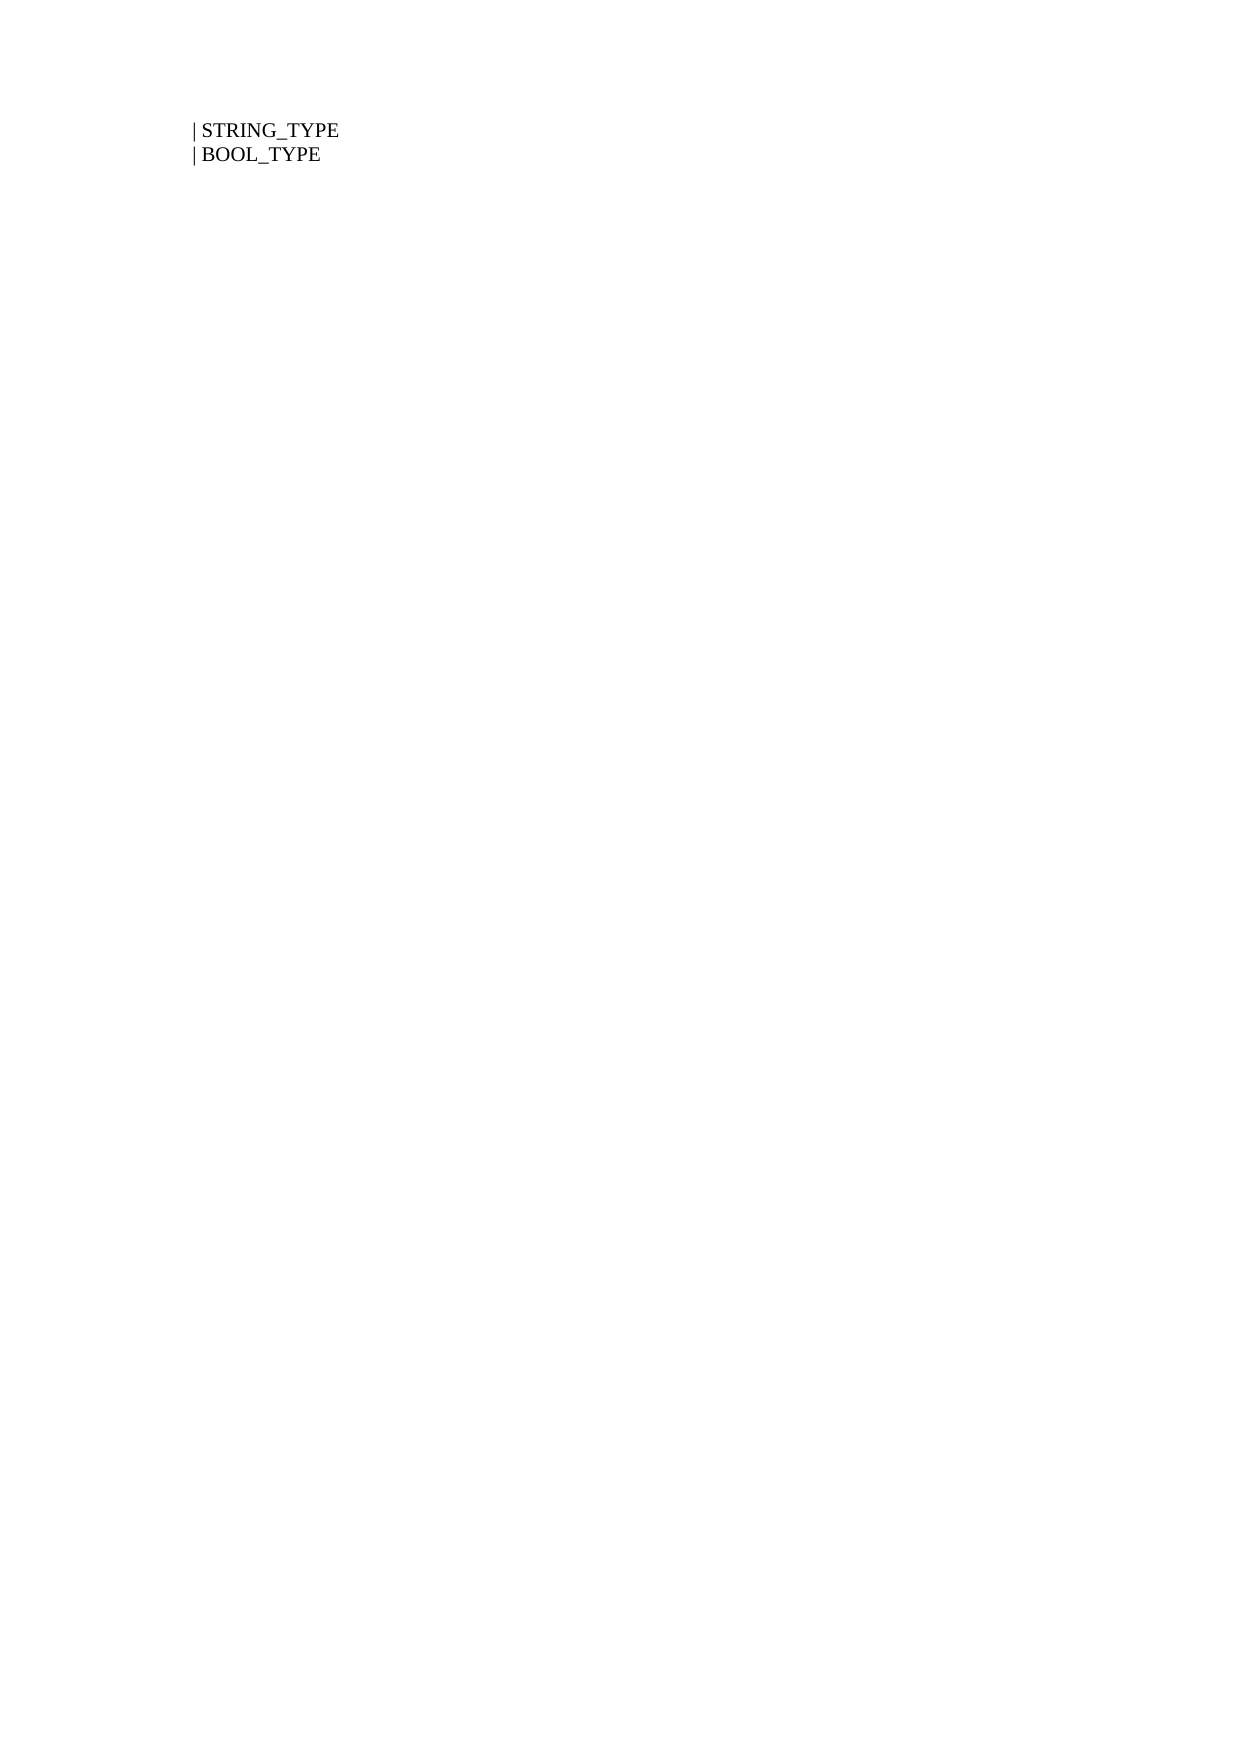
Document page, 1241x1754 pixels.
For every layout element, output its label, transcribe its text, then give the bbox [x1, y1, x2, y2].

text | BOOL_TYPE [118, 142, 1122, 166]
text | STRING_TYPE [118, 118, 1122, 142]
